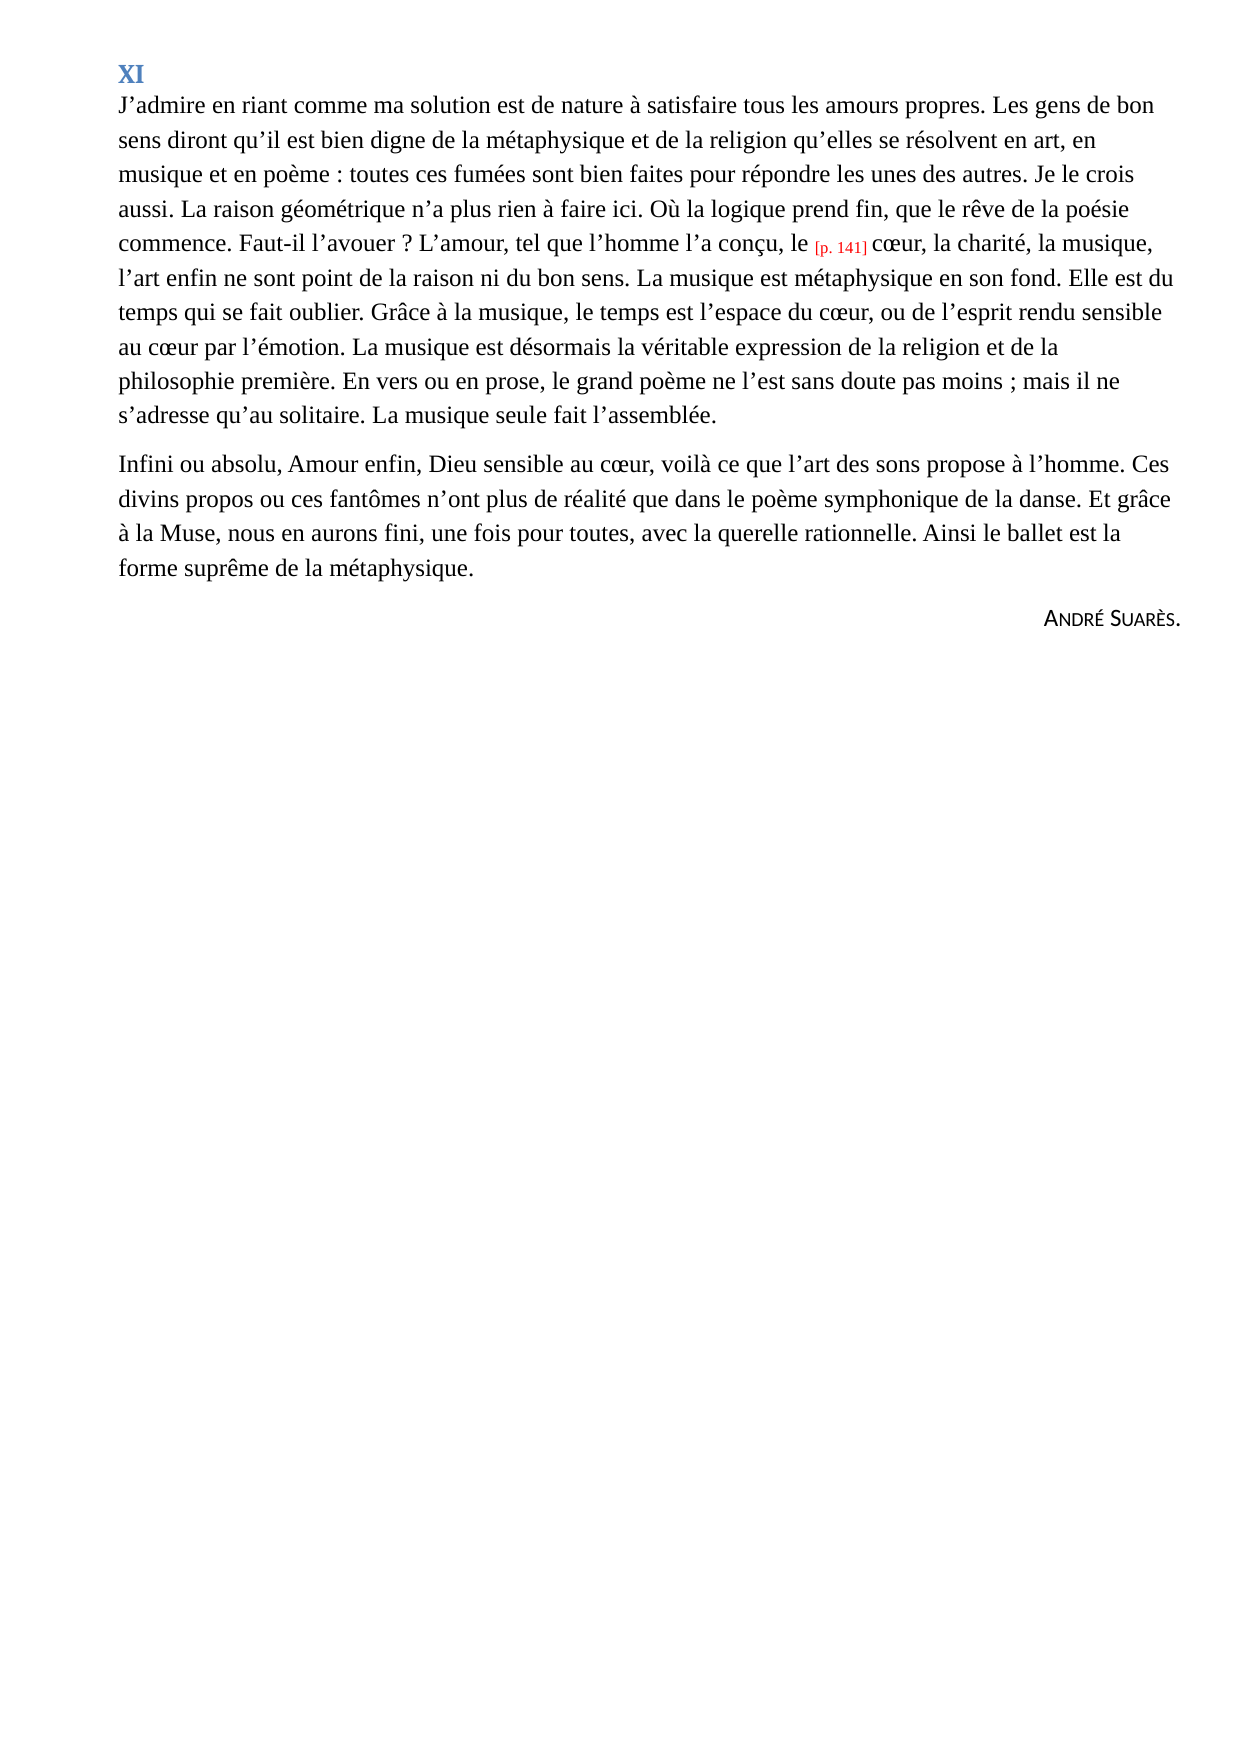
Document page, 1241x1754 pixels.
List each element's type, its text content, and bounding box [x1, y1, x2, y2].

text J’admire en riant comme ma solution est de nature à satisfaire tous les amours propres. Les gens de bon sens diront qu’il est bien digne de la métaphysique et de la religion qu’elles se résolvent en art, en musique et en poème : toutes ces fumées sont bien faites pour répondre les unes des autres. Je le crois aussi. La raison géométrique n’a plus rien à faire ici. Où la logique prend fin, que le rêve de la poésie commence. Faut-il l’avouer ? L’amour, tel que l’homme l’a conçu, le [p. 141] cœur, la charité, la musique, l’art enfin ne sont point de la raison ni du bon sens. La musique est métaphysique en son fond. Elle est du temps qui se fait oublier. Grâce à la musique, le temps est l’espace du cœur, ou de l’esprit rendu sensible au cœur par l’émotion. La musique est désormais la véritable expression de la religion et de la philosophie première. En vers ou en prose, le grand poème ne l’est sans doute pas moins ; mais il ne s’adresse qu’au solitaire. La musique seule fait l’assemblée. [118, 90, 1181, 429]
subtitle XI [118, 59, 1181, 90]
text André Suarès. [118, 602, 1181, 633]
text Infini ou absolu, Amour enfin, Dieu sensible au cœur, voilà ce que l’art des sons propose à l’homme. Ces divins propos ou ces fantômes n’ont plus de réalité que dans le poème symphonique de la danse. Et grâce à la Muse, nous en aurons fini, une fois pour toutes, avec la querelle rationnelle. Ainsi le ballet est la forme suprême de la métaphysique. [118, 449, 1181, 582]
